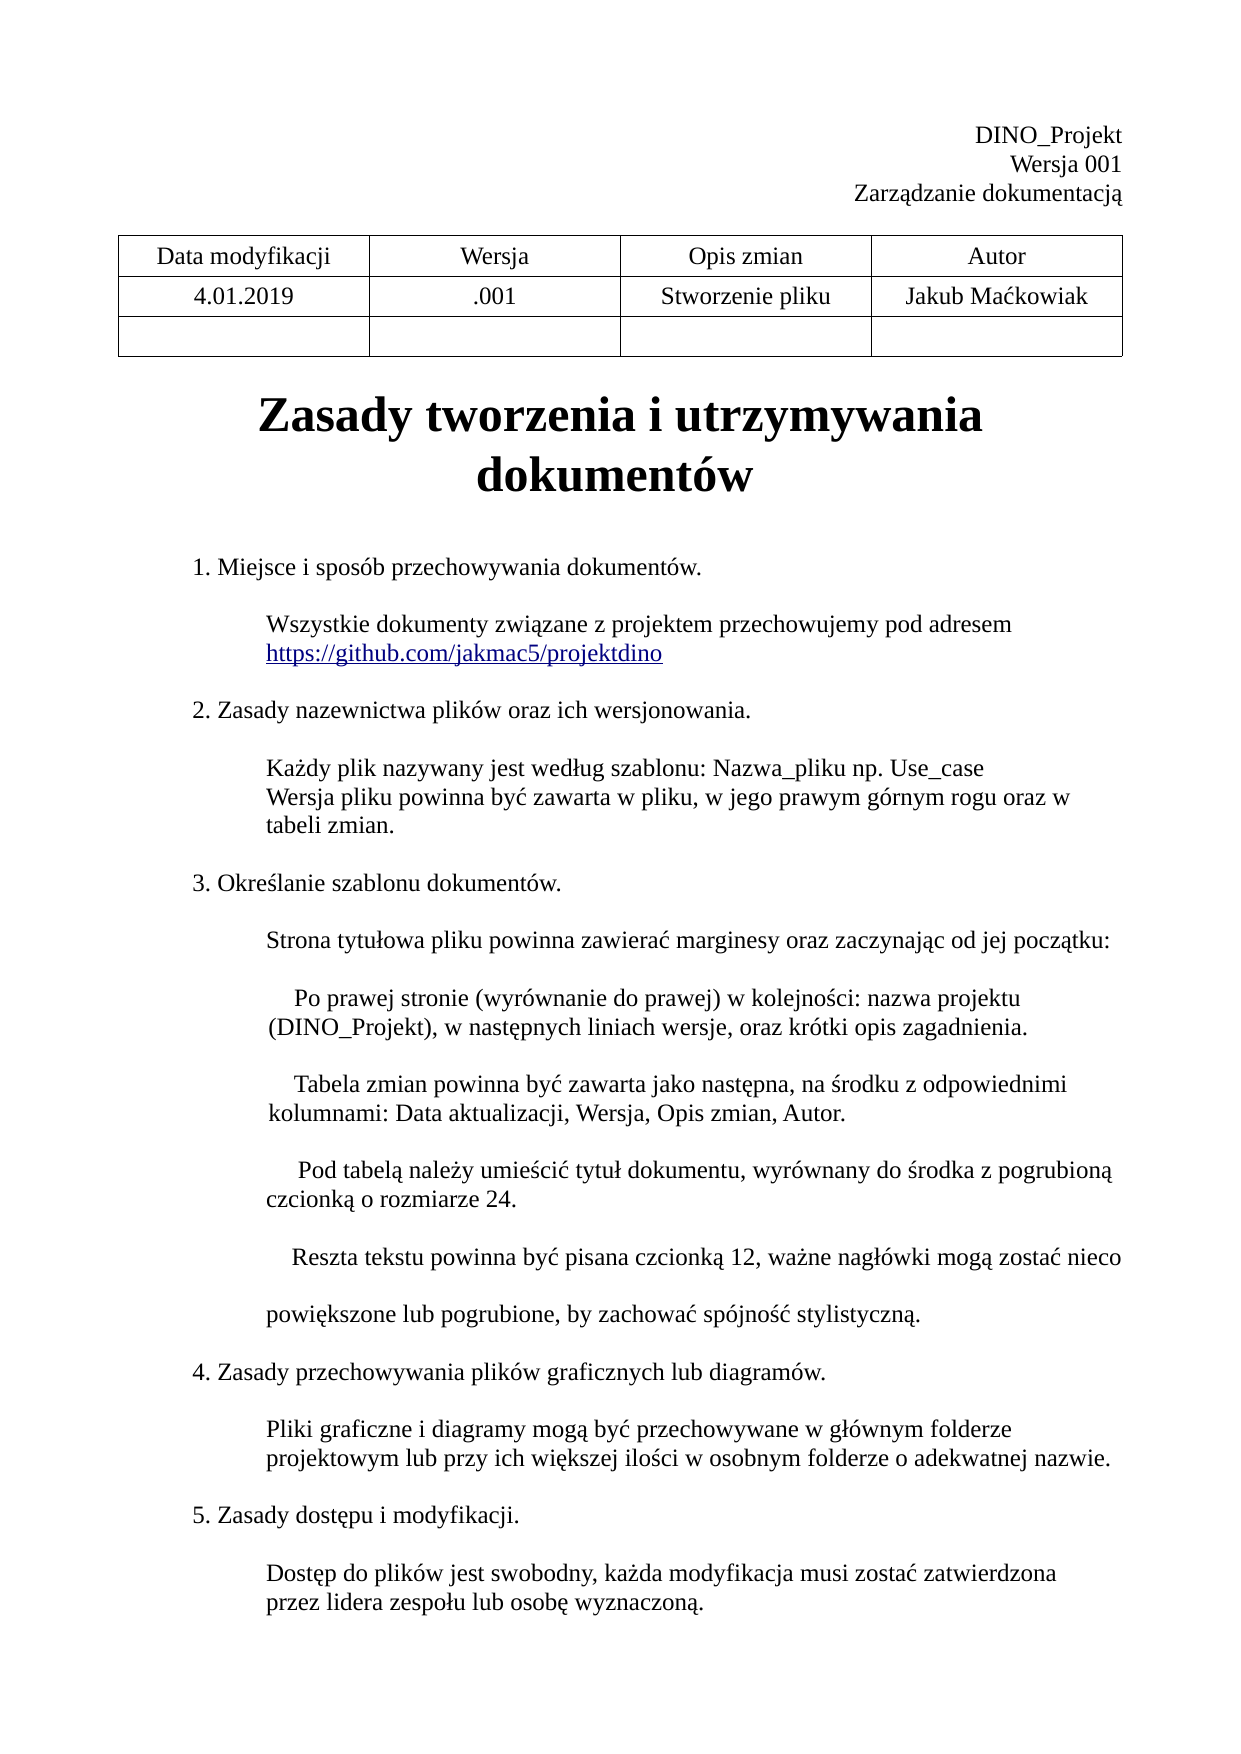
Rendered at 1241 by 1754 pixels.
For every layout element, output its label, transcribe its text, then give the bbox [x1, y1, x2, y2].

text 2. Zasady nazewnictwa plików oraz ich wersjonowania. [118, 695, 1122, 724]
text Wersja 001 [118, 149, 1122, 178]
table_header Opis zmian [621, 236, 871, 276]
table_cell .001 [370, 277, 620, 316]
table_cell [370, 317, 620, 356]
text Wersja pliku powinna być zawarta w pliku, w jego prawym górnym rogu oraz w tabeli zmian. 3. Określanie szablonu dokumentów. Strona tytułowa pliku powinna zawierać marginesy oraz zaczynając od jej początku: [118, 782, 1122, 954]
text Zarządzanie dokumentacją [118, 178, 1122, 207]
table_cell [119, 317, 369, 356]
text Zasady tworzenia i utrzymywania dokumentów [118, 385, 1122, 504]
table_cell [872, 317, 1122, 356]
table_header Wersja [370, 236, 620, 276]
table_cell Jakub Maćkowiak [872, 277, 1122, 316]
text powiększone lub pogrubione, by zachować spójność stylistyczną. 4. Zasady przechowywania plików graficznych lub diagramów. Pliki graficzne i diagramy mogą być przechowywane w głównym folderze projektowym lub przy ich większej ilości w osobnym folderze o adekwatnej nazwie. 5. Zasady dostępu i modyfikacji. [118, 1299, 1122, 1529]
text Dostęp do plików jest swobodny, każda modyfikacja musi zostać zatwierdzona przez lidera zespołu lub osobę wyznaczoną. [118, 1558, 1122, 1615]
table_header Autor [872, 236, 1122, 276]
text  Pod tabelą należy umieścić tytuł dokumentu, wyrównany do środka z pogrubioną czcionką o rozmiarze 24. [118, 1127, 1122, 1213]
text Każdy plik nazywany jest według szablonu: Nazwa_pliku np. Use_case [118, 753, 1122, 782]
list  Po prawej stronie (wyrównanie do prawej) w kolejności: nazwa projektu (DINO_Projekt), w następnych liniach wersje, oraz krótki opis zagadnienia.  Tabela zmian powinna być zawarta jako następna, na środku z odpowiednimi kolumnami: Data aktualizacji, Wersja, Opis zmian, Autor. [231, 983, 1122, 1127]
table_cell Stworzenie pliku [621, 277, 871, 316]
text Wszystkie dokumenty związane z projektem przechowujemy pod adresem https://github.com/jakmac5/projektdino [118, 609, 1122, 667]
table_header Data modyfikacji [119, 236, 369, 276]
text  Reszta tekstu powinna być pisana czcionką 12, ważne nagłówki mogą zostać nieco [118, 1242, 1122, 1299]
table_cell [621, 317, 871, 356]
text DINO_Projekt [118, 120, 1122, 149]
table_cell 4.01.2019 [119, 277, 369, 316]
text 1. Miejsce i sposób przechowywania dokumentów. [118, 552, 1122, 580]
